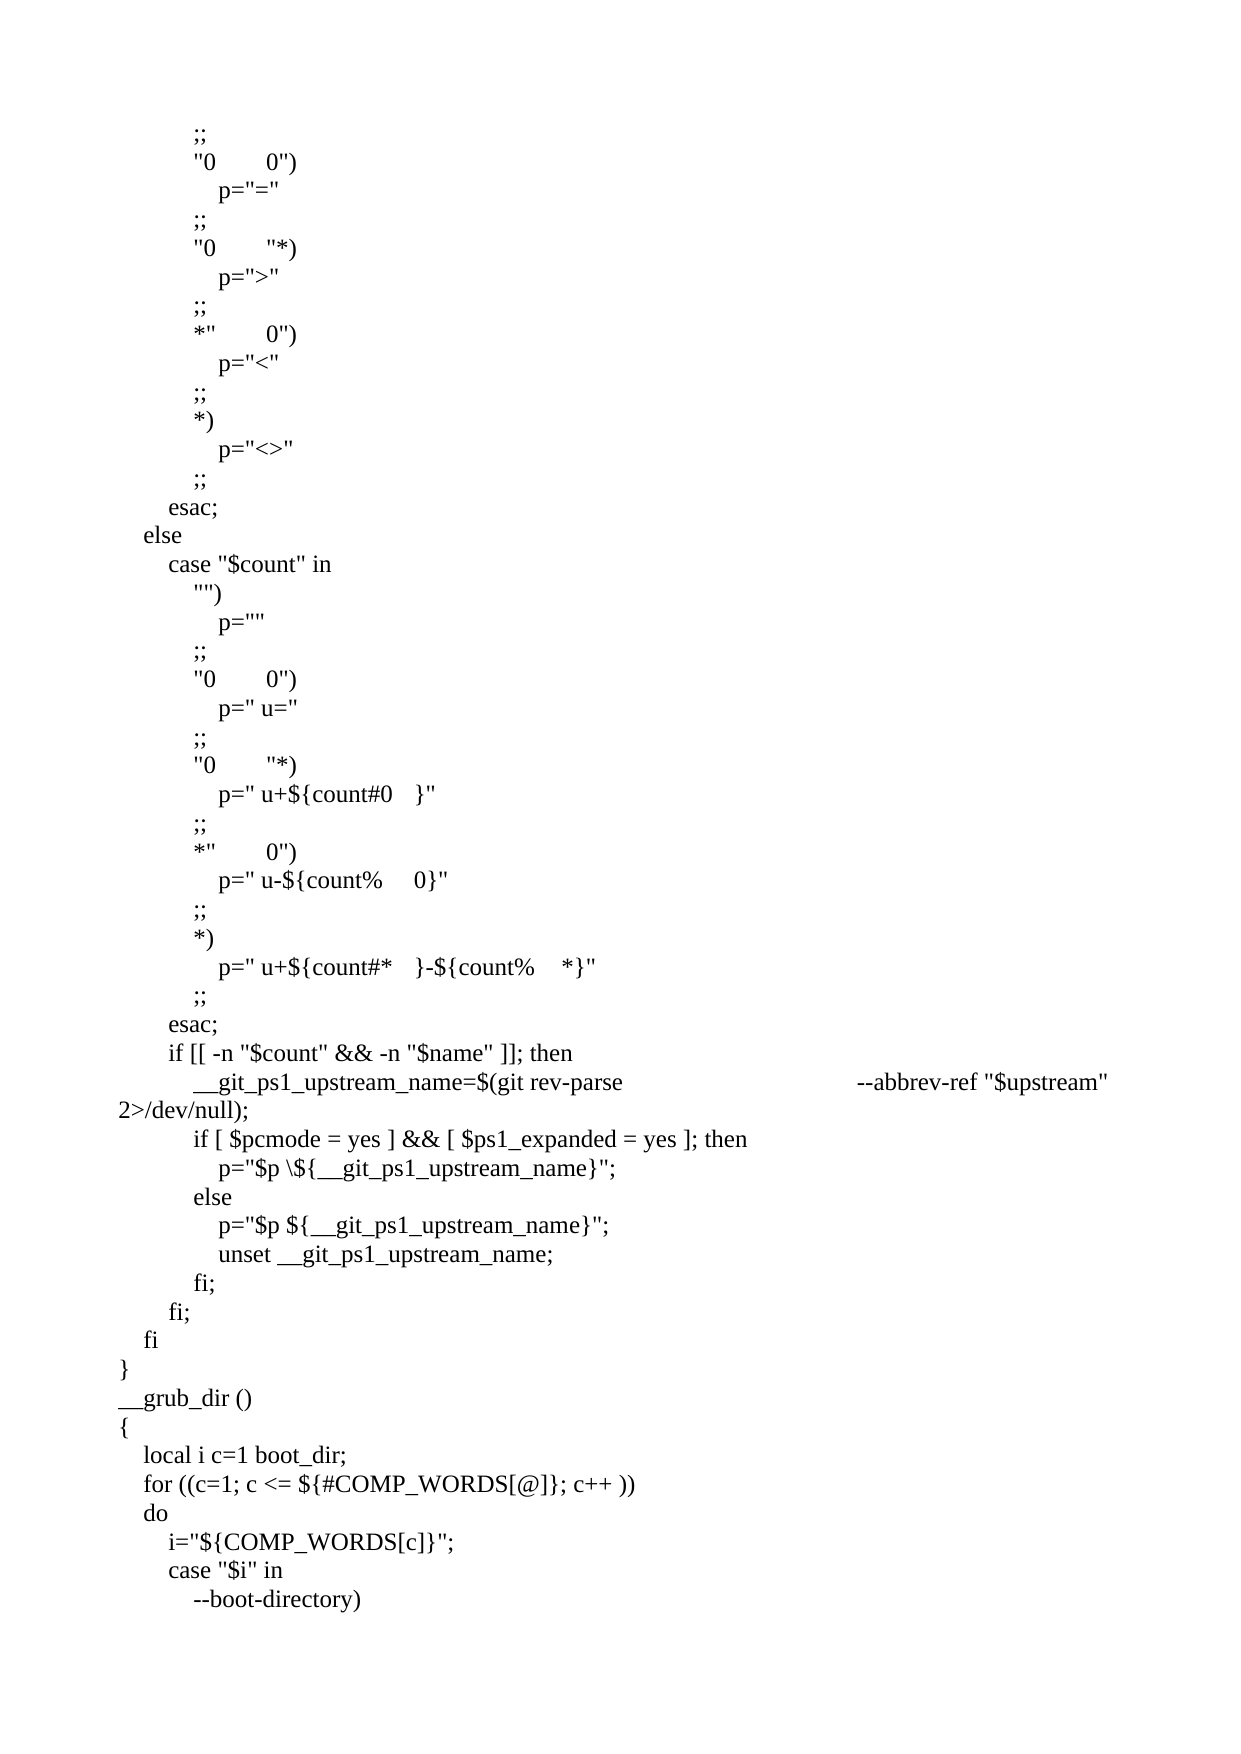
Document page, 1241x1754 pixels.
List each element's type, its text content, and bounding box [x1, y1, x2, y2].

text "0 "*) [118, 233, 1122, 262]
text fi; [118, 1297, 1122, 1326]
text ;; [118, 377, 1122, 406]
text "0 "*) [118, 751, 1122, 779]
text "0 0") [118, 147, 1122, 176]
text p=" u=" [118, 693, 1122, 722]
text ;; [118, 291, 1122, 319]
text ;; [118, 636, 1122, 664]
text p=" u+${count#0 }" [118, 779, 1122, 808]
text p=">" [118, 262, 1122, 291]
text ;; [118, 722, 1122, 751]
text do [118, 1498, 1122, 1527]
text p="" [118, 607, 1122, 636]
text ;; [118, 204, 1122, 233]
text *" 0") [118, 837, 1122, 866]
text case "$count" in [118, 549, 1122, 578]
text ;; [118, 894, 1122, 923]
text ;; [118, 118, 1122, 147]
text --boot-directory) [118, 1584, 1122, 1613]
text p="=" [118, 176, 1122, 204]
text p="<" [118, 348, 1122, 377]
text local i c=1 boot_dir; [118, 1441, 1122, 1469]
text case "$i" in [118, 1556, 1122, 1584]
text ;; [118, 981, 1122, 1009]
text *) [118, 406, 1122, 434]
text p=" u+${count#* }-${count% *}" [118, 952, 1122, 981]
text unset __git_ps1_upstream_name; [118, 1239, 1122, 1268]
text __git_ps1_upstream_name=$(git rev-parse --abbrev-ref "$upstream" 2>/dev/null); [118, 1067, 1122, 1124]
text { [118, 1412, 1122, 1441]
text else [118, 521, 1122, 549]
text fi; [118, 1268, 1122, 1297]
text i="${COMP_WORDS[c]}"; [118, 1527, 1122, 1556]
text } [118, 1354, 1122, 1383]
text else [118, 1182, 1122, 1211]
text fi [118, 1326, 1122, 1354]
text "") [118, 578, 1122, 607]
text p=" u-${count% 0}" [118, 866, 1122, 894]
text *" 0") [118, 319, 1122, 348]
text p="$p \${__git_ps1_upstream_name}"; [118, 1153, 1122, 1182]
text p="<>" [118, 434, 1122, 463]
text if [ $pcmode = yes ] && [ $ps1_expanded = yes ]; then [118, 1124, 1122, 1153]
text "0 0") [118, 664, 1122, 693]
text esac; [118, 1009, 1122, 1038]
text ;; [118, 463, 1122, 492]
text ;; [118, 808, 1122, 837]
text if [[ -n "$count" && -n "$name" ]]; then [118, 1038, 1122, 1067]
text *) [118, 923, 1122, 952]
text esac; [118, 492, 1122, 521]
text __grub_dir () [118, 1383, 1122, 1412]
text for ((c=1; c <= ${#COMP_WORDS[@]}; c++ )) [118, 1469, 1122, 1498]
text p="$p ${__git_ps1_upstream_name}"; [118, 1211, 1122, 1239]
